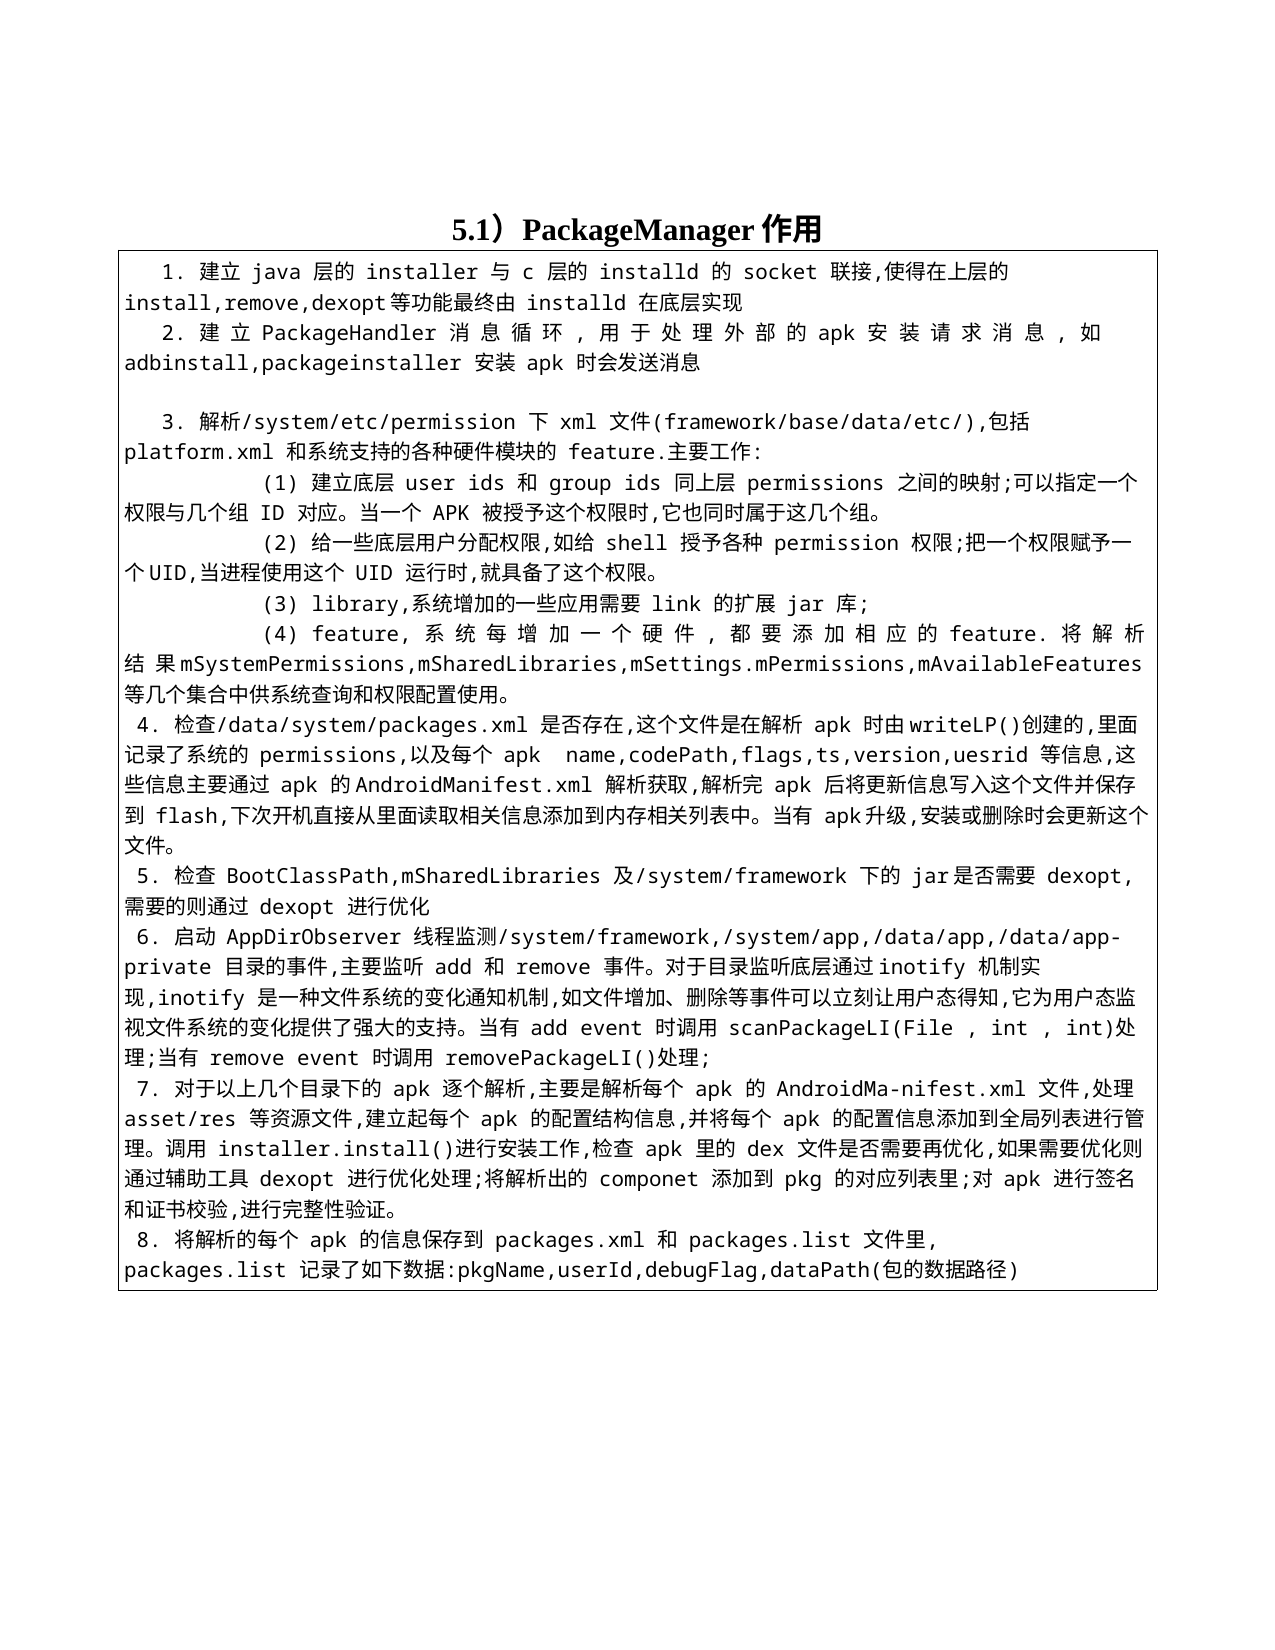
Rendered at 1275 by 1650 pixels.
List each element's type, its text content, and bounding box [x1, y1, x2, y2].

text 5.1）PackageManager作用 [118, 204, 1157, 249]
table_header 1. 建立 java 层的 installer 与 c 层的 installd 的 socket 联接,使得在上层的 install,remove,dexopt等功能最终由 installd 在底层实现 2. 建 立 PackageHandler 消 息 循 环 , 用 于 处 理 外 部 的 apk 安 装 请 求 消 息 , 如 adbinstall,packageinstaller 安装 apk 时会发送消息 3. 解析/system/etc/permission 下 xml 文件(framework/base/data/etc/),包括 platform.xml 和系统支持的各种硬件模块的 feature.主要工作: (1) 建立底层 user ids 和 group ids 同上层 permissions 之间的映射;可以指定一个权限与几个组 ID 对应。当一个 APK 被授予这个权限时,它也同时属于这几个组。 (2) 给一些底层用户分配权限,如给 shell 授予各种 permission 权限;把一个权限赋予一个UID,当进程使用这个 UID 运行时,就具备了这个权限。 (3) library,系统增加的一些应用需要 link 的扩展 jar 库; (4) feature, 系 统 每 增 加 一 个 硬 件 , 都 要 添 加 相 应 的 feature. 将 解 析 结 果mSystemPermissions,mSharedLibraries,mSettings.mPermissions,mAvailableFeatures 等几个集合中供系统查询和权限配置使用。 4. 检查/data/system/packages.xml 是否存在,这个文件是在解析 apk 时由writeLP()创建的,里面记录了系统的 permissions,以及每个 apk name,codePath,flags,ts,version,uesrid 等信息,这些信息主要通过 apk 的AndroidManifest.xml 解析获取,解析完 apk 后将更新信息写入这个文件并保存到 flash,下次开机直接从里面读取相关信息添加到内存相关列表中。当有 apk升级,安装或删除时会更新这个文件。 5. 检查 BootClassPath,mSharedLibraries 及/system/framework 下的 jar是否需要 dexopt,需要的则通过 dexopt 进行优化 6. 启动 AppDirObserver 线程监测/system/framework,/system/app,/data/app,/data/app-private 目录的事件,主要监听 add 和 remove 事件。对于目录监听底层通过inotify 机制实现,inotify 是一种文件系统的变化通知机制,如文件增加、删除等事件可以立刻让用户态得知,它为用户态监视文件系统的变化提供了强大的支持。当有 add event 时调用 scanPackageLI(File , int , int)处理;当有 remove event 时调用 removePackageLI()处理; 7. 对于以上几个目录下的 apk 逐个解析,主要是解析每个 apk 的 AndroidMa-nifest.xml 文件,处理 asset/res 等资源文件,建立起每个 apk 的配置结构信息,并将每个 apk 的配置信息添加到全局列表进行管理。调用 installer.install()进行安装工作,检查 apk 里的 dex 文件是否需要再优化,如果需要优化则通过辅助工具 dexopt 进行优化处理;将解析出的 componet 添加到 pkg 的对应列表里;对 apk 进行签名和证书校验,进行完整性验证。 8. 将解析的每个 apk 的信息保存到 packages.xml 和 packages.list 文件里, packages.list 记录了如下数据:pkgName,userId,debugFlag,dataPath(包的数据路径) [119, 251, 1157, 1290]
